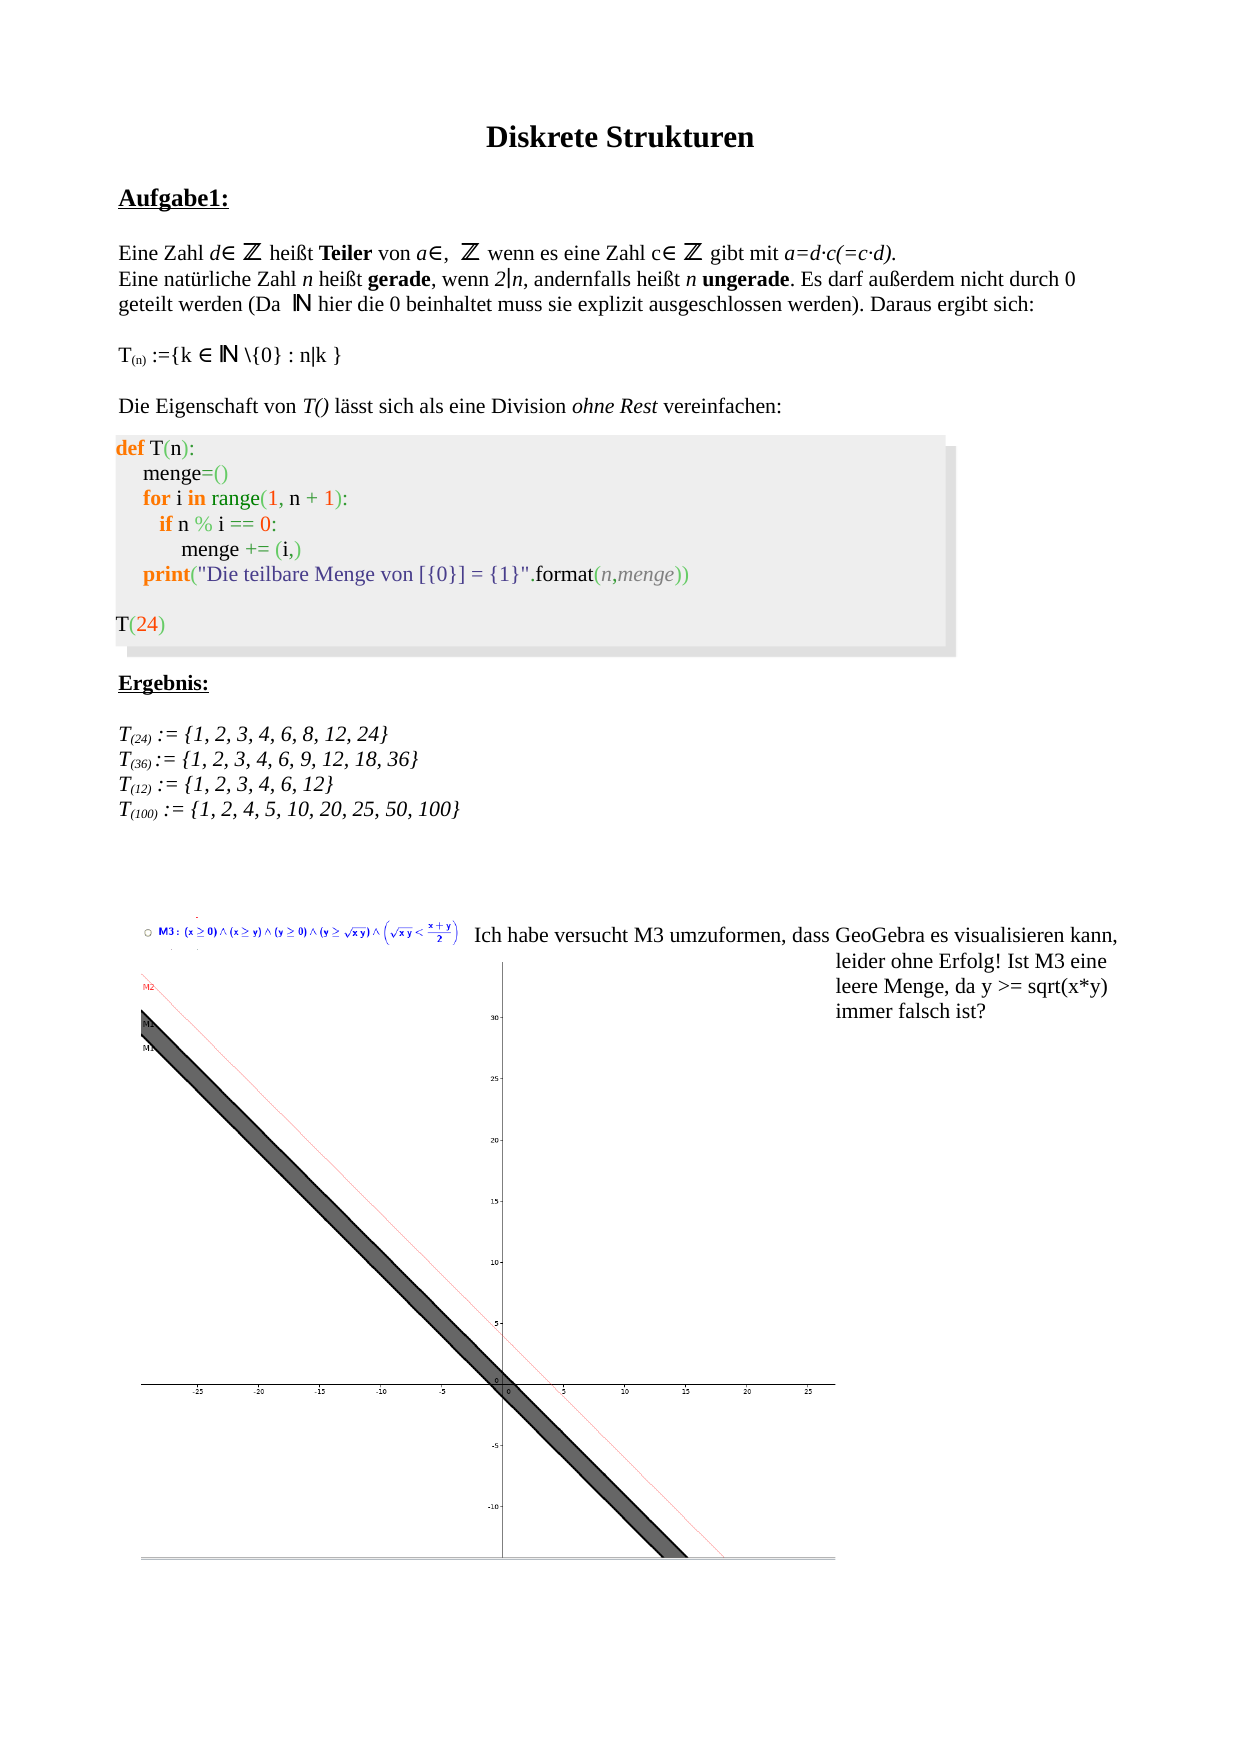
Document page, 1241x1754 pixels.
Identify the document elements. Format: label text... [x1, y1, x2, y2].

picture [142, 917, 469, 950]
text Ergebnis: [118, 670, 1122, 696]
text Die Eigenschaft von T() lässt sich als eine Division ohne Rest vereinfachen: [118, 393, 1122, 418]
text Diskrete Strukturen [118, 118, 1122, 154]
picture [141, 962, 836, 1560]
text Eine Zahl d∈heißt Teiler von a∈, wenn es eine Zahl c∈gibt mit a=d·c(=c·d). [118, 240, 1122, 266]
text T(n) :={k ∈\{0} : n|k } [118, 342, 1122, 368]
text T(36) := {1, 2, 3, 4, 6, 9, 12, 18, 36} [118, 746, 1122, 771]
text T(24) := {1, 2, 3, 4, 6, 8, 12, 24} [118, 721, 1122, 746]
text T(100) := {1, 2, 4, 5, 10, 20, 25, 50, 100} [118, 796, 1122, 822]
text Eine natürliche Zahl n heißt gerade, wenn 2∣n, andernfalls heißt n ungerade. Es darf außerdem nicht durch 0 geteilt werden (Da hier die 0 beinhaltet muss sie explizit ausgeschlossen werden). Daraus ergibt sich: [118, 266, 1122, 317]
text T(12) := {1, 2, 3, 4, 6, 12} [118, 771, 1122, 796]
text Ich habe versucht M3 umzuformen, dass GeoGebra es visualisieren kann, leider ohne Erfolg! Ist M3 eine leere Menge, da y >= sqrt(x*y) immer falsch ist? [118, 922, 1122, 1023]
text Aufgabe1: [118, 183, 1122, 212]
